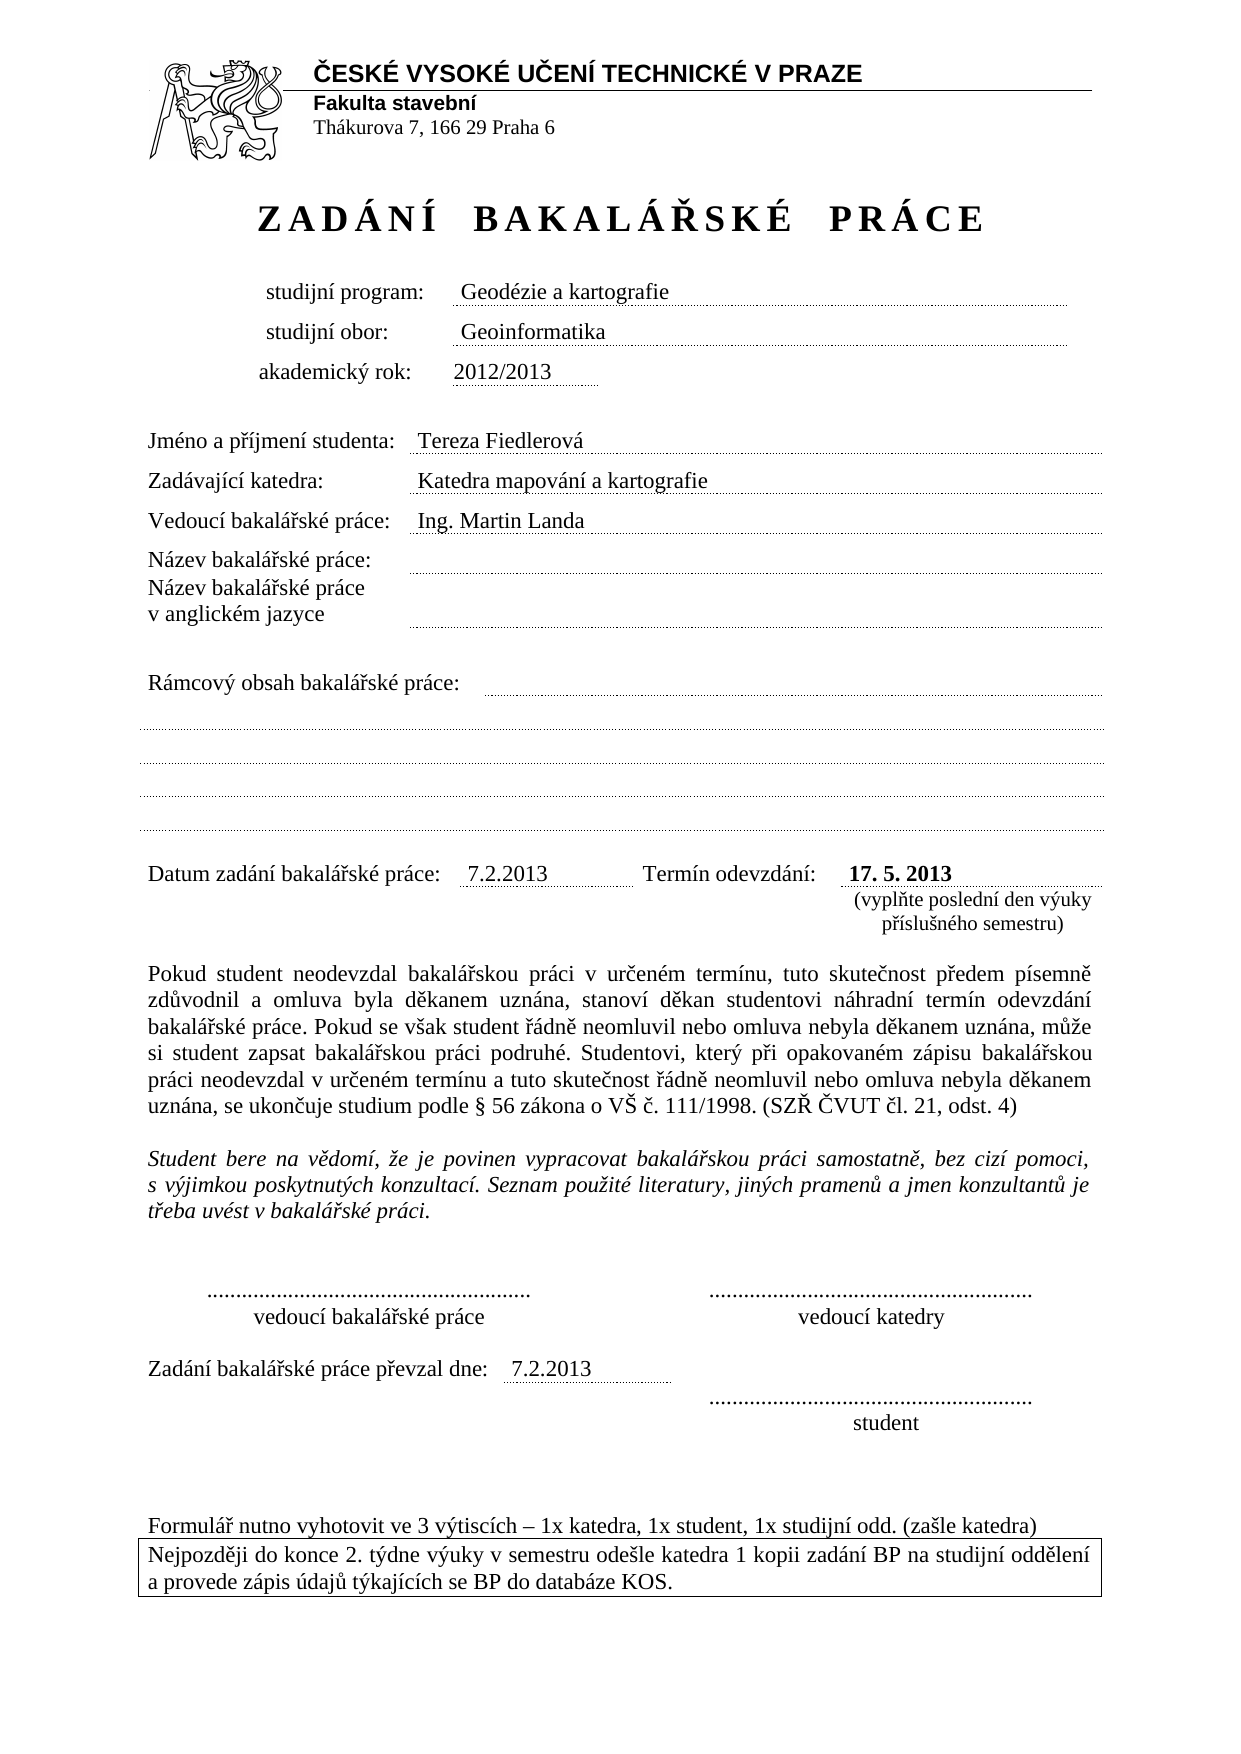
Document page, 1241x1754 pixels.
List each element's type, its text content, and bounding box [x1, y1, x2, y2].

table_cell [140, 763, 1104, 796]
text ČESKÉ VYSOKÉ UČENÍ TECHNICKÉ V PRAZE [283, 59, 1092, 90]
text Fakulta stavební [283, 91, 1092, 115]
table_header Tereza Fiedlerová [410, 414, 1104, 453]
table_cell 2012/2013 [453, 345, 598, 384]
text Pokud student neodevzdal bakalářskou práci v určeném termínu, tuto skutečnost předem písemně zdůvodnil a omluva byla děkanem uznána, stanoví děkan studentovi náhradní termín odevzdání bakalářské práce. Pokud se však student řádně neomluvil nebo omluva nebyla děkanem uznána, může si student zapsat bakalářskou práci podruhé. Studentovi, který při opakovaném zápisu bakalářskou práci neodevzdal v určeném termínu a tuto skutečnost řádně neomluvil nebo omluva nebyla děkanem uznána, se ukončuje studium podle § 56 zákona o VŠ č. 111/1998. (SZŘ ČVUT čl. 21, odst. 4) [148, 960, 1092, 1118]
table_cell Název bakalářské práce v anglickém jazyce [140, 573, 410, 627]
text Student bere na vědomí, že je povinen vypracovat bakalářskou práci samostatně, bez cizí pomoci, s výjimkou poskytnutých konzultací. Seznam použité literatury, jiných pramenů a jmen konzultantů je třeba uvést v bakalářské práci. [148, 1145, 1092, 1224]
table_header studijní program: [259, 266, 453, 305]
table_header 7.2.2013 [460, 860, 635, 886]
text Thákurova 7, 166 29 Praha 6 [283, 115, 1092, 139]
table_header Zadání bakalářské práce převzal dne: [140, 1356, 504, 1382]
table_cell [598, 345, 1066, 384]
table_header Rámcový obsah bakalářské práce: [140, 656, 485, 695]
table_header Geodézie a kartografie [453, 266, 1066, 305]
table_cell [140, 796, 1104, 830]
table_header [485, 656, 1104, 695]
table_cell Vedoucí bakalářské práce: [140, 493, 410, 533]
table_cell [140, 729, 1104, 763]
table_cell Zadávající katedra: [140, 453, 410, 493]
table_header Jméno a příjmení studenta: [140, 414, 410, 453]
table_cell Geoinformatika [453, 305, 1066, 345]
text student [148, 1409, 1092, 1436]
table_cell (vyplňte poslední den výuky příslušného semestru) [841, 886, 1104, 935]
table_cell [410, 533, 1104, 573]
table_header Datum zadání bakalářské práce: [140, 860, 460, 886]
text Formulář nutno vyhotovit ve 3 výtiscích – 1x katedra, 1x student, 1x studijní odd. (zašle katedra) [148, 1512, 1092, 1538]
table_cell [140, 886, 460, 935]
table_cell [460, 886, 635, 935]
table_cell Název bakalářské práce: [140, 533, 410, 573]
picture [149, 60, 282, 161]
text vedoucí bakalářské práce vedoucí katedry [148, 1303, 1092, 1329]
table_cell [635, 886, 841, 935]
table_header 17. 5. 2013 [841, 860, 1104, 886]
table_cell [410, 573, 1104, 627]
table_header 7.2.2013 [504, 1356, 673, 1382]
table_cell akademický rok: [259, 345, 453, 384]
table_cell Ing. Martin Landa [410, 493, 1104, 533]
text Nejpozději do konce 2. týdne výuky v semestru odešle katedra 1 kopii zadání BP na studijní oddělení a provede zápis údajů týkajících se BP do databáze KOS. [139, 1539, 1101, 1596]
text ZADÁNÍ BAKALÁŘSKÉ PRÁCE [148, 196, 1092, 239]
table_cell [140, 695, 1104, 729]
table_cell Katedra mapování a kartografie [410, 453, 1104, 493]
table_cell studijní obor: [259, 305, 453, 345]
table_header Termín odevzdání: [635, 860, 841, 886]
